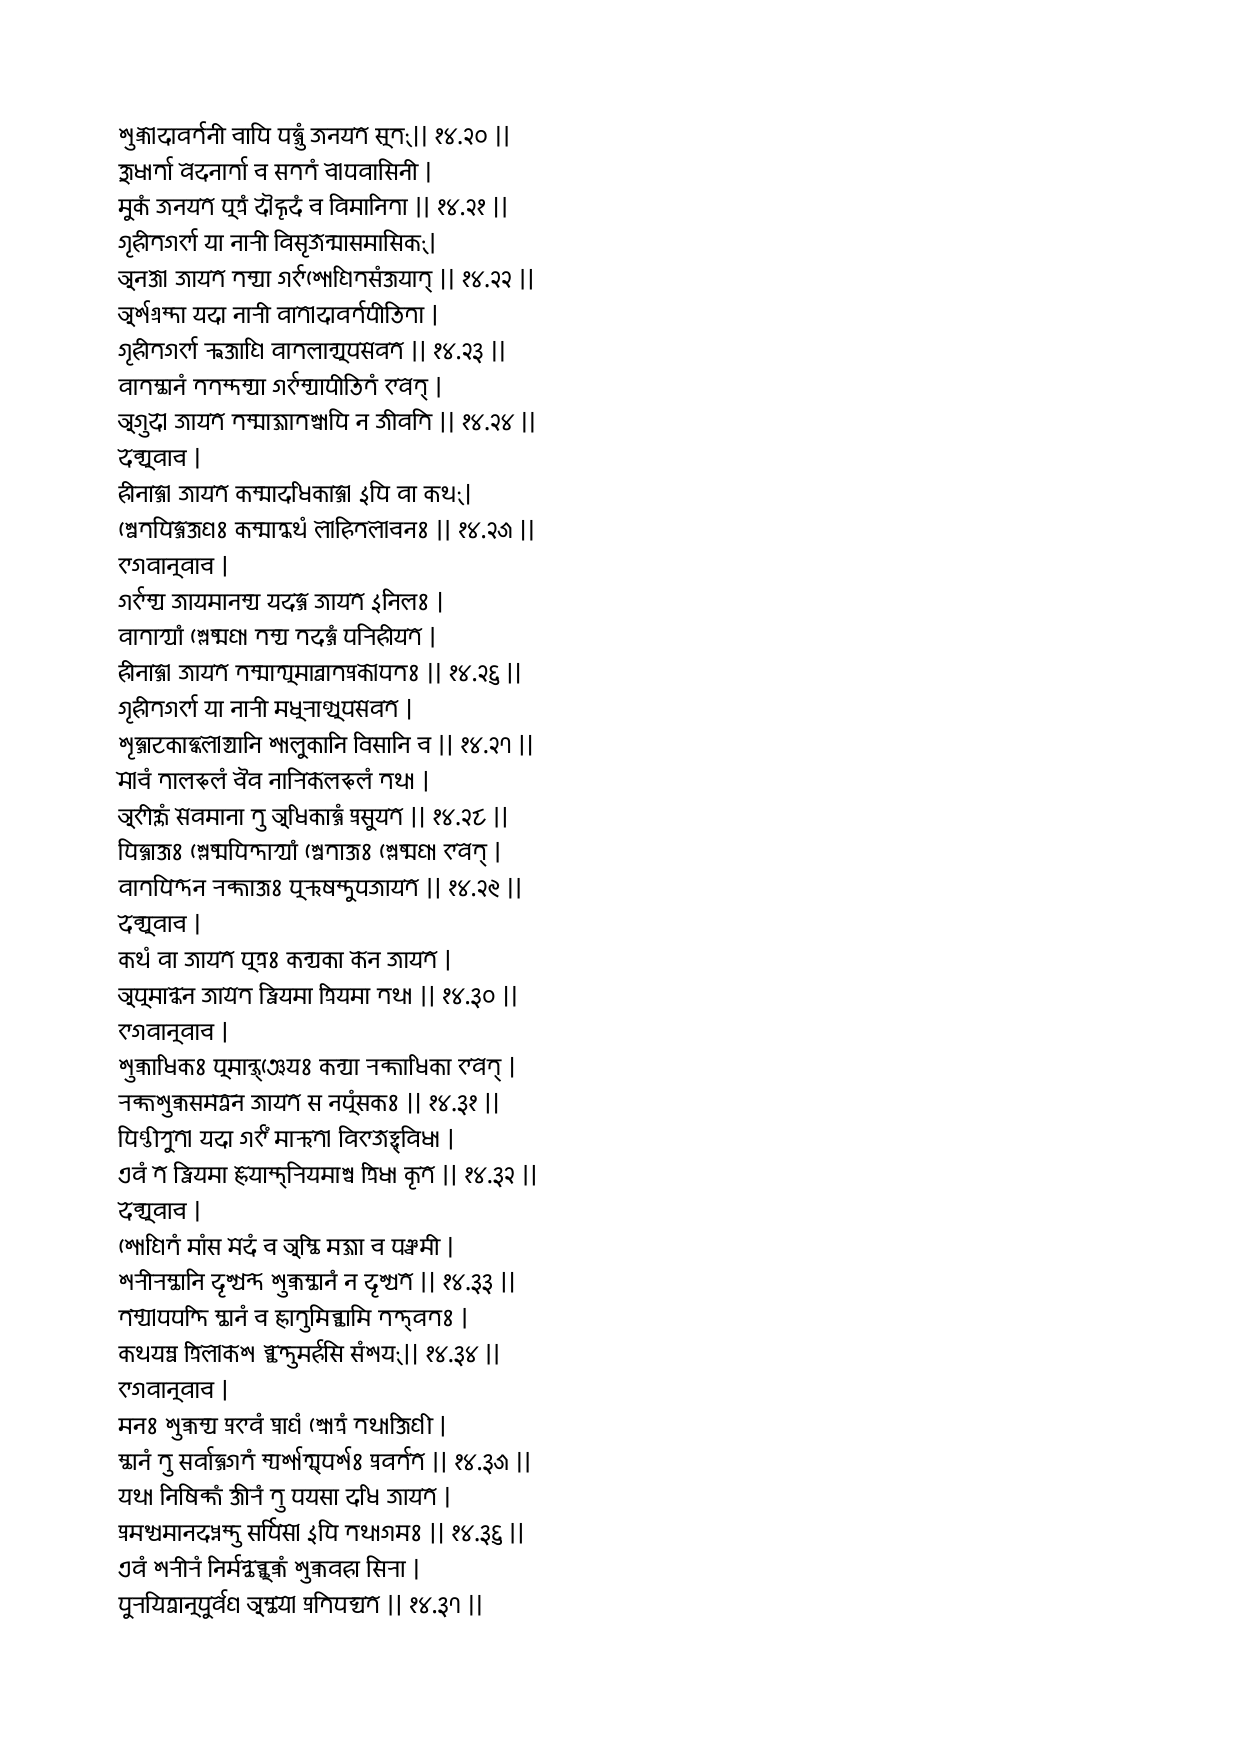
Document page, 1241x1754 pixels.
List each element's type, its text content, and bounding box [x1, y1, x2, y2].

text 𑐊𑐰𑑄 𑐱𑐬𑐷𑐬𑑄 𑐣𑐶𑐬𑑂𑐩𑐣𑑂𑐠𑐾𑐔𑑂𑐕𑐸𑐎𑑂𑐬𑑄 𑐱𑐸𑐎𑑂𑐬𑐰𑐴𑐵 𑐳𑐶𑐬𑐵 𑑋 [118, 1551, 1122, 1587]
text 𑐩𑐣𑑅 𑐱𑐸𑐎𑑂𑐬𑐳𑑂𑐫 𑐥𑑂𑐬𑐨𑐰𑑄 𑐑𑑂𑐬𑐵𑐞𑑄 𑐱𑑂𑐬𑑀𑐟𑑂𑐬𑑄 𑐟𑐠𑐵𑐎𑑂𑐲𑐶𑐞𑐷 𑑋 [118, 1408, 1122, 1444]
text 𑐰𑐵𑐟𑐥𑐶𑐟𑑂𑐟𑐾𑐣 𑐬𑐎𑑂𑐟𑐵𑐎𑑂𑐲𑑅 𑐥𑐸𑐬𑐸𑐲𑐳𑑂𑐟𑐹𑐥𑐖𑐵𑐫𑐟𑐾 𑑋𑑋 𑑑𑑔.𑑒𑑙 𑑋𑑋 [118, 871, 1122, 906]
text 𑐐𑐺𑐴𑐷𑐟𑐐𑐬𑑂𑐨𑐵 𑐬𑐹𑐎𑑂𑐲𑐵𑐞𑐶 𑐰𑐵𑐟𑐮𑐵𑐣𑑂𑐫𑐸𑐥𑐳𑐾𑐰𑐟𑐾 𑑋𑑋 𑑑𑑔.𑑒𑑓 𑑋𑑋 [118, 333, 1122, 369]
text 𑐱𑐸𑐎𑑂𑐬𑑀𑐡𑐵𑐰𑐬𑑂𑐟𑐣𑐷 𑐔𑐵𑐥𑐶 𑐥𑐒𑑂𑐐𑐸𑑄 𑐖𑐣𑐫𑐟𑐾 𑐳𑐸𑐟𑑈𑑋𑑋 𑑑𑑔.𑑒𑑐 𑑋𑑋 [118, 118, 1122, 154]
text 𑐰𑐵𑐟𑐳𑑂𑐠𑐵𑐣𑑄 𑐟𑐟𑐳𑑂𑐟𑐳𑑂𑐫𑐵 𑐐𑐬𑑂𑐨𑐳𑑂𑐫𑐵𑐥𑐷𑐜𑐶𑐟𑑄 𑐨𑐰𑐾𑐟𑑂 𑑋 [118, 369, 1122, 405]
text 𑐀𑐐𑐸𑐡𑑀 𑐖𑐵𑐫𑐟𑐾 𑐟𑐳𑑂𑐩𑐵𑐖𑑂𑐖𑐵𑐟𑐱𑑂𑐔𑐵𑐥𑐶 𑐣 𑐖𑐷𑐰𑐟𑐶 𑑋𑑋 𑑑𑑔.𑑒𑑔 𑑋𑑋 [118, 405, 1122, 441]
text 𑐡𑐾𑐰𑑂𑐫𑐸𑐰𑐵𑐔 𑑋 [118, 906, 1122, 942]
text 𑐴𑐷𑐣𑐵𑐒𑑂𑐐𑑀 𑐖𑐵𑐫𑐟𑐾 𑐟𑐳𑑂𑐩𑐵𑐟𑑂𑐥𑐸𑐩𑐵𑐣𑑂𑐰𑐵𑐟𑐥𑑂𑐬𑐎𑑀𑐥𑐟𑑅 𑑋𑑋 𑑑𑑔.𑑒𑑖 𑑋𑑋 [118, 656, 1122, 691]
text 𑐎𑐠𑐫𑐳𑑂𑐰 𑐟𑑂𑐬𑐶𑐮𑑀𑐎𑐾𑐱 𑐔𑑂𑐕𑐾𑐟𑑂𑐟𑐸𑐩𑐬𑑂𑐴𑐳𑐶 𑐳𑑄𑐱𑐫𑑈𑑋𑑋 𑑑𑑔.𑑓𑑔 𑑋𑑋 [118, 1336, 1122, 1372]
text 𑐱𑑀𑐞𑐶𑐟𑑄 𑐩𑐵𑑄𑐳 𑐩𑐾𑐡𑑄 𑐔 𑐀𑐳𑑂𑐠𑐶 𑐩𑐖𑑂𑐖𑐵 𑐔 𑐥𑐘𑑂𑐔𑐩𑐷 𑑋 [118, 1229, 1122, 1265]
text 𑐡𑐾𑐰𑑂𑐫𑐸𑐰𑐵𑐔 𑑋 [118, 441, 1122, 476]
text 𑐎𑐠𑑄 𑐰𑐵 𑐖𑐵𑐫𑐟𑐾 𑐥𑐸𑐟𑑂𑐬𑑅 𑐎𑐣𑑂𑐫𑐎𑐵 𑐎𑐾𑐣 𑐖𑐵𑐫𑐟𑐾 𑑋 [118, 942, 1122, 978]
text 𑐐𑐺𑐴𑐷𑐟𑐐𑐬𑑂𑐨𑐵 𑐫𑐵 𑐣𑐵𑐬𑐷 𑐩𑐢𑐸𑐬𑐵𑐞𑑂𑐫𑐸𑐥𑐳𑐾𑐰𑐟𑐾 𑑋 [118, 691, 1122, 727]
text 𑐡𑐾𑐰𑑂𑐫𑐸𑐰𑐵𑐔 𑑋 [118, 1193, 1122, 1229]
text 𑐟𑐳𑑂𑐫𑑀𑐥𑐥𑐟𑑂𑐟𑐶 𑐳𑑂𑐠𑐵𑐣𑑄 𑐔 𑐖𑑂𑐘𑐵𑐟𑐸𑐩𑐶𑐔𑑂𑐕𑐵𑐩𑐶 𑐟𑐟𑑂𑐟𑑂𑐰𑐟𑑅 𑑋 [118, 1301, 1122, 1336]
text 𑐨𑐐𑐰𑐵𑐣𑐸𑐰𑐵𑐔 𑑋 [118, 548, 1122, 584]
text 𑐨𑐐𑐰𑐵𑐣𑐸𑐰𑐵𑐔 𑑋 [118, 1372, 1122, 1408]
text 𑐰𑐵𑐟𑐵𑐨𑑂𑐫𑐵𑑄 𑐱𑑂𑐮𑐾𑐲𑑂𑐩𑐞𑐵 𑐟𑐳𑑂𑐫 𑐟𑐡𑐒𑑂𑐐𑑄 𑐥𑐬𑐶𑐴𑐷𑐫𑐟𑐾 𑑋 [118, 620, 1122, 656]
text 𑐊𑐰𑑄 𑐟𑐾 𑐡𑑂𑐰𑐶𑐫𑐩𑐵 𑐖𑑂𑐘𑐾𑐫𑐵𑐳𑑂𑐟𑑂𑐬𑐶𑐫𑐩𑐵𑐱𑑂𑐔 𑐟𑑂𑐬𑐶𑐢𑐵 𑐎𑐺𑐟𑐾 𑑋𑑋 𑑑𑑔.𑑓𑑒 𑑋𑑋 [118, 1157, 1122, 1193]
text 𑐱𑐺𑐒𑑂𑐐𑐵𑐚𑐎𑐵𑐒𑑂𑐎𑐮𑑀𑐜𑑂𑐫𑐵𑐣𑐶 𑐱𑐵𑐮𑐹𑐎𑐵𑐣𑐶 𑐧𑐶𑐳𑐵𑐣𑐶 𑐔 𑑋𑑋 𑑑𑑔.𑑒𑑗 𑑋𑑋 [118, 727, 1122, 763]
text 𑐩𑐹𑐎𑑄 𑐖𑐣𑐫𑐟𑐾 𑐥𑐸𑐟𑑂𑐬𑑄 𑐡𑑁𑐴𑐺𑐡𑑄 𑐔 𑐰𑐶𑐩𑐵𑐣𑐶𑐟𑐵 𑑋𑑋 𑑑𑑔.𑑒𑑑 𑑋𑑋 [118, 190, 1122, 226]
text 𑐴𑐷𑐣𑐵𑐒𑑂𑐐𑑀 𑐖𑐵𑐫𑐟𑐾 𑐎𑐳𑑂𑐩𑐵𑐡𑐢𑐶𑐎𑐵𑐒𑑂𑐐𑑀 𑑇𑐥𑐶 𑐰𑐵 𑐎𑐠𑑈𑑋 [118, 476, 1122, 512]
text 𑐨𑐐𑐰𑐵𑐣𑐸𑐰𑐵𑐔 𑑋 [118, 1014, 1122, 1050]
text 𑐥𑐹𑐬𑐫𑐶𑐟𑑂𑐰𑐵𑐣𑐸𑐥𑐹𑐬𑑂𑐰𑐾𑐞 𑐀𑐳𑑂𑐠𑐫𑑀 𑐥𑑂𑐬𑐟𑐶𑐥𑐡𑑂𑐫𑐟𑐾 𑑋𑑋 𑑑𑑔.𑑓𑑗 𑑋𑑋 [118, 1587, 1122, 1623]
text 𑐥𑐶𑐞𑑂𑐜𑐷𑐨𑐹𑐟𑑀 𑐫𑐡𑐵 𑐐𑐬𑑂𑐨𑑄 𑐩𑐵𑐬𑐸𑐟𑑀 𑐰𑐶𑐨𑐖𑐾𑐡𑑂𑐡𑑂𑐰𑐶𑐢𑐵 𑑋 [118, 1121, 1122, 1157]
text 𑐐𑐬𑑂𑐨𑐳𑑂𑐫 𑐖𑐵𑐫𑐩𑐵𑐣𑐳𑑂𑐫 𑐫𑐡𑐒𑑂𑐐𑐾 𑐖𑐵𑐫𑐟𑐾 𑑇𑐣𑐶𑐮𑑅 𑑋 [118, 584, 1122, 620]
text 𑐥𑑂𑐬𑐩𑐠𑑂𑐫𑐩𑐵𑐣𑐡𑐢𑑂𑐣𑐳𑑂𑐟𑐸 𑐳𑐬𑑂𑐥𑐶𑐳𑑀 𑑇𑐥𑐶 𑐟𑐠𑐵𑐐𑐩𑑅 𑑋𑑋 𑑑𑑔.𑑓𑑖 𑑋𑑋 [118, 1516, 1122, 1551]
text 𑐀𑐨𑐷𑐎𑑂𑐲𑑂𑐞𑑄 𑐳𑐾𑐰𑐩𑐵𑐣𑐵 𑐟𑐸 𑐀𑐢𑐶𑐎𑐵𑐒𑑂𑐐𑑄 𑐥𑑂𑐬𑐳𑐹𑐫𑐟𑐾 𑑋𑑋 𑑑𑑔.𑑒𑑘 𑑋𑑋 [118, 799, 1122, 835]
text 𑐫𑐠𑐵 𑐣𑐶𑐲𑐶𑐎𑑂𑐟𑑄 𑐎𑑂𑐲𑐷𑐬𑑄 𑐟𑐸 𑐥𑐫𑐳𑐵 𑐡𑐢𑐶 𑐖𑐵𑐫𑐟𑐾 𑑋 [118, 1480, 1122, 1516]
text 𑐀𑐥𑐸𑐩𑐵𑐣𑑂𑐎𑐾𑐣 𑐖𑐵𑐫𑐾𑐟 𑐡𑑂𑐰𑐶𑐫𑐩𑐵 𑐟𑑂𑐬𑐶𑐫𑐩𑐵 𑐟𑐠𑐵 𑑋𑑋 𑑑𑑔.𑑓𑑐 𑑋𑑋 [118, 978, 1122, 1014]
text 𑐱𑑂𑐰𑐾𑐟𑐥𑐶𑐒𑑂𑐐𑐾𑐎𑑂𑐲𑐞𑑅 𑐎𑐳𑑂𑐩𑐵𑐟𑑂𑐎𑐠𑑄 𑐮𑑀𑐴𑐶𑐟𑐮𑑀𑐔𑐣𑑅 𑑋𑑋 𑑑𑑔.𑑒𑑕 𑑋𑑋 [118, 512, 1122, 548]
text 𑐩𑑀𑐔𑑄 𑐟𑐵𑐮𑐦𑐮𑑄 𑐔𑐿𑐰 𑐣𑐵𑐬𑐶𑐎𑐾𑐮𑐦𑐮𑑄 𑐟𑐠𑐵 𑑋 [118, 763, 1122, 799]
text 𑐀𑐣𑐎𑑂𑐲𑑀 𑐖𑐵𑐫𑐟𑐾 𑐟𑐳𑑂𑐫𑐵 𑐐𑐬𑑂𑐨𑐱𑑀𑐞𑐶𑐟𑐳𑑄𑐎𑑂𑐲𑐫𑐵𑐟𑑂 𑑋𑑋 𑑑𑑔.𑑒𑑒 𑑋𑑋 [118, 261, 1122, 297]
text 𑐐𑐺𑐴𑐷𑐟𑐐𑐬𑑂𑐨𑐵 𑐫𑐵 𑐣𑐵𑐬𑐷 𑐰𑐶𑐳𑐺𑐖𑐾𑐣𑑂𑐩𑐵𑐳𑐩𑐵𑐳𑐶𑐎𑑈𑑋 [118, 226, 1122, 261]
text 𑐱𑐬𑐷𑐬𑐳𑑂𑐠𑐵𑐣𑐶 𑐡𑐺𑐱𑑂𑐫𑐣𑑂𑐟𑐾 𑐱𑐸𑐎𑑂𑐬𑐳𑑂𑐠𑐵𑐣𑑄 𑐣 𑐡𑐺𑐱𑑂𑐫𑐟𑐾 𑑋𑑋 𑑑𑑔.𑑓𑑓 𑑋𑑋 [118, 1265, 1122, 1301]
text 𑐬𑐎𑑂𑐟𑐱𑐸𑐎𑑂𑐬𑐳𑐩𑐟𑑂𑐰𑐾𑐣 𑐖𑐵𑐫𑐟𑐾 𑐳 𑐣𑐥𑐸𑑄𑐳𑐎𑑅 𑑋𑑋 𑑑𑑔.𑑓𑑑 𑑋𑑋 [118, 1086, 1122, 1121]
text 𑐀𑐬𑑂𑐱𑐐𑑂𑐬𑐳𑑂𑐟𑐵 𑐫𑐡𑐵 𑐣𑐵𑐬𑐷 𑐰𑐵𑐟𑑀𑐡𑐵𑐰𑐬𑑂𑐟𑐥𑐷𑐜𑐶𑐟𑐵 𑑋 [118, 297, 1122, 333]
text 𑐱𑐸𑐎𑑂𑐬𑐵𑐢𑐶𑐎𑑅 𑐥𑐸𑐩𑐵𑐣𑑂𑐖𑑂𑐘𑐾𑐫𑑅 𑐎𑐣𑑂𑐫𑐵 𑐬𑐎𑑂𑐟𑐵𑐢𑐶𑐎𑐵 𑐨𑐰𑐾𑐟𑑂 𑑋 [118, 1050, 1122, 1086]
text 𑐥𑐶𑐒𑑂𑐐𑐵𑐎𑑂𑐲𑑅 𑐱𑑂𑐮𑐾𑐲𑑂𑐩𑐥𑐶𑐟𑑂𑐟𑐵𑐨𑑂𑐫𑐵𑑄 𑐱𑑂𑐰𑐾𑐟𑐵𑐎𑑂𑐲𑑅 𑐱𑑂𑐮𑐾𑐲𑑂𑐩𑐞𑐵 𑐨𑐰𑐾𑐟𑑂 𑑋 [118, 835, 1122, 871]
text 𑐳𑑂𑐠𑐵𑐣𑑄 𑐟𑐸 𑐳𑐬𑑂𑐰𑐵𑐒𑑂𑐐𑐐𑐟𑑄 𑐳𑑂𑐥𑐬𑑂𑐱𑐵𑐟𑑂𑐳𑑂𑐥𑐬𑑂𑐱𑑅 𑐥𑑂𑐬𑐰𑐬𑑂𑐟𑐟𑐾 𑑋𑑋 𑑑𑑔.𑑓𑑕 𑑋𑑋 [118, 1444, 1122, 1480]
text 𑐎𑑂𑐲𑐸𑐢𑐵𑐬𑑂𑐟𑐵 𑐰𑐾𑐡𑐣𑐵𑐬𑑂𑐟𑐵 𑐔 𑐳𑐟𑐟𑑄 𑐔𑑀𑐥𑐰𑐵𑐳𑐶𑐣𑐷 𑑋 [118, 154, 1122, 190]
